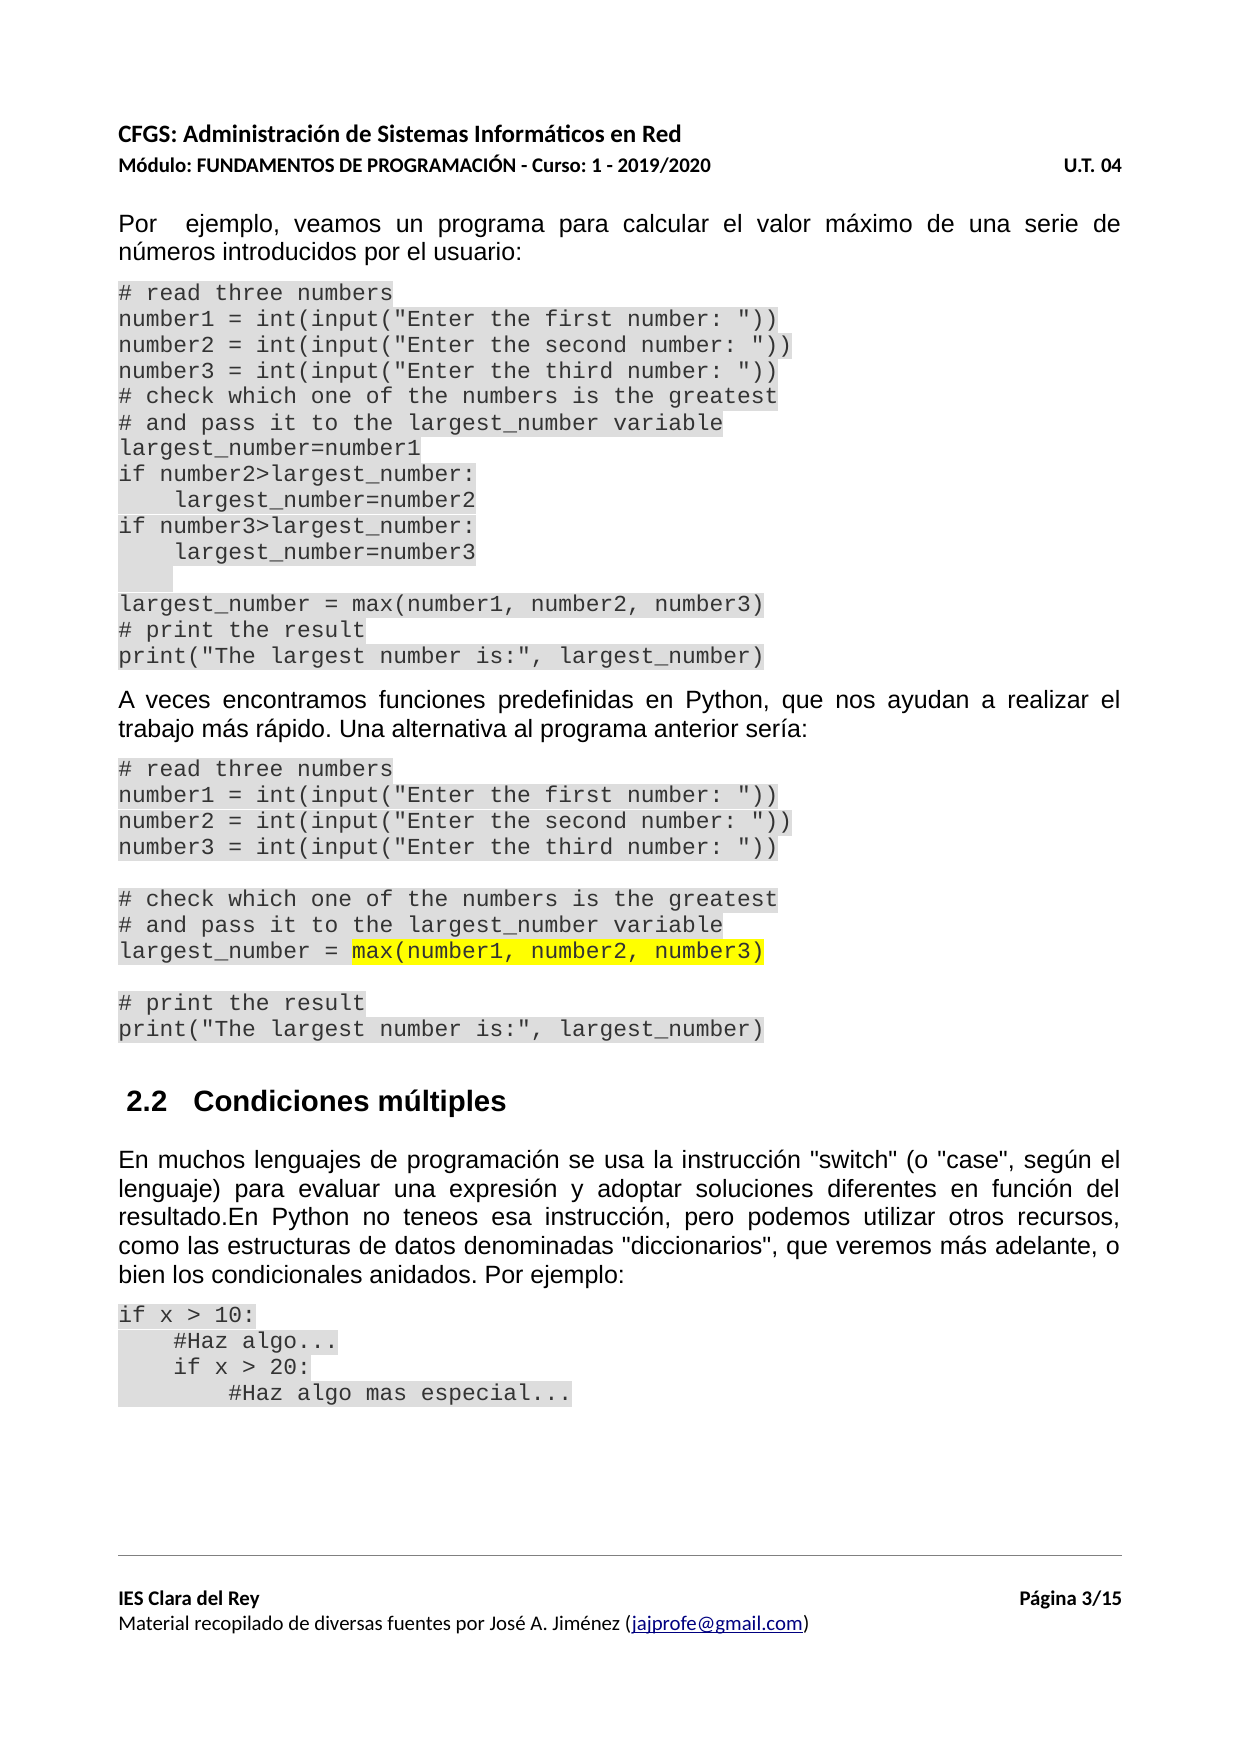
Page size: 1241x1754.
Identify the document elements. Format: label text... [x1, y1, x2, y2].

text number3 = int(input("Enter the third number: ")) [778, 836, 1122, 861]
text largest_number = max(number1, number2, number3) [118, 592, 1122, 618]
text # check which one of the numbers is the greatest [118, 887, 1122, 913]
text number2 = int(input("Enter the second number: ")) [118, 809, 1122, 836]
text number2 = int(input("Enter the second number: ")) [792, 333, 1122, 359]
text if number2>largest_number: [476, 463, 1122, 489]
text largest_number=number2 [476, 489, 1122, 514]
text print("The largest number is:", largest_number) [764, 644, 1122, 670]
text print("The largest number is:", largest_number) [764, 1017, 1122, 1043]
text if x > 20: [311, 1355, 1122, 1381]
text # read three numbers [393, 281, 1122, 307]
text largest_number = max(number1, number2, number3) [352, 939, 1122, 965]
text # print the result [366, 991, 1122, 1017]
text if number3>largest_number: [118, 514, 1122, 541]
text Por ejemplo, veamos un programa para calcular el valor máximo de una serie de números introducidos por el usuario: [118, 209, 1122, 266]
text # and pass it to the largest_number variable [723, 913, 1122, 939]
text largest_number=number1 [421, 437, 1122, 463]
text #Haz algo... [118, 1329, 1122, 1355]
text # and pass it to the largest_number variable [723, 411, 1122, 437]
text number1 = int(input("Enter the first number: ")) [778, 307, 1122, 333]
text En muchos lenguajes de programación se usa la instrucción "switch" (o "case", según el lenguaje) para evaluar una expresión y adoptar soluciones diferentes en función del resultado.En Python no teneos esa instrucción, pero podemos utilizar otros recursos, como las estructuras de datos denominadas "diccionarios", que veremos más adelante, o bien los condicionales anidados. Por ejemplo: [118, 1145, 1122, 1288]
text # check which one of the numbers is the greatest [778, 385, 1122, 411]
subtitle Condiciones múltiples [118, 1083, 1122, 1117]
text #Haz algo mas especial... [572, 1381, 1122, 1407]
text # read three numbers [393, 758, 1122, 784]
text number1 = int(input("Enter the first number: ")) [778, 784, 1122, 809]
text if x > 10: [118, 1303, 1122, 1329]
text A veces encontramos funciones predefinidas en Python, que nos ayudan a realizar el trabajo más rápido. Una alternativa al programa anterior sería: [118, 685, 1122, 743]
text largest_number=number3 [476, 541, 1122, 566]
text # print the result [366, 618, 1122, 644]
text number3 = int(input("Enter the third number: ")) [778, 359, 1122, 385]
